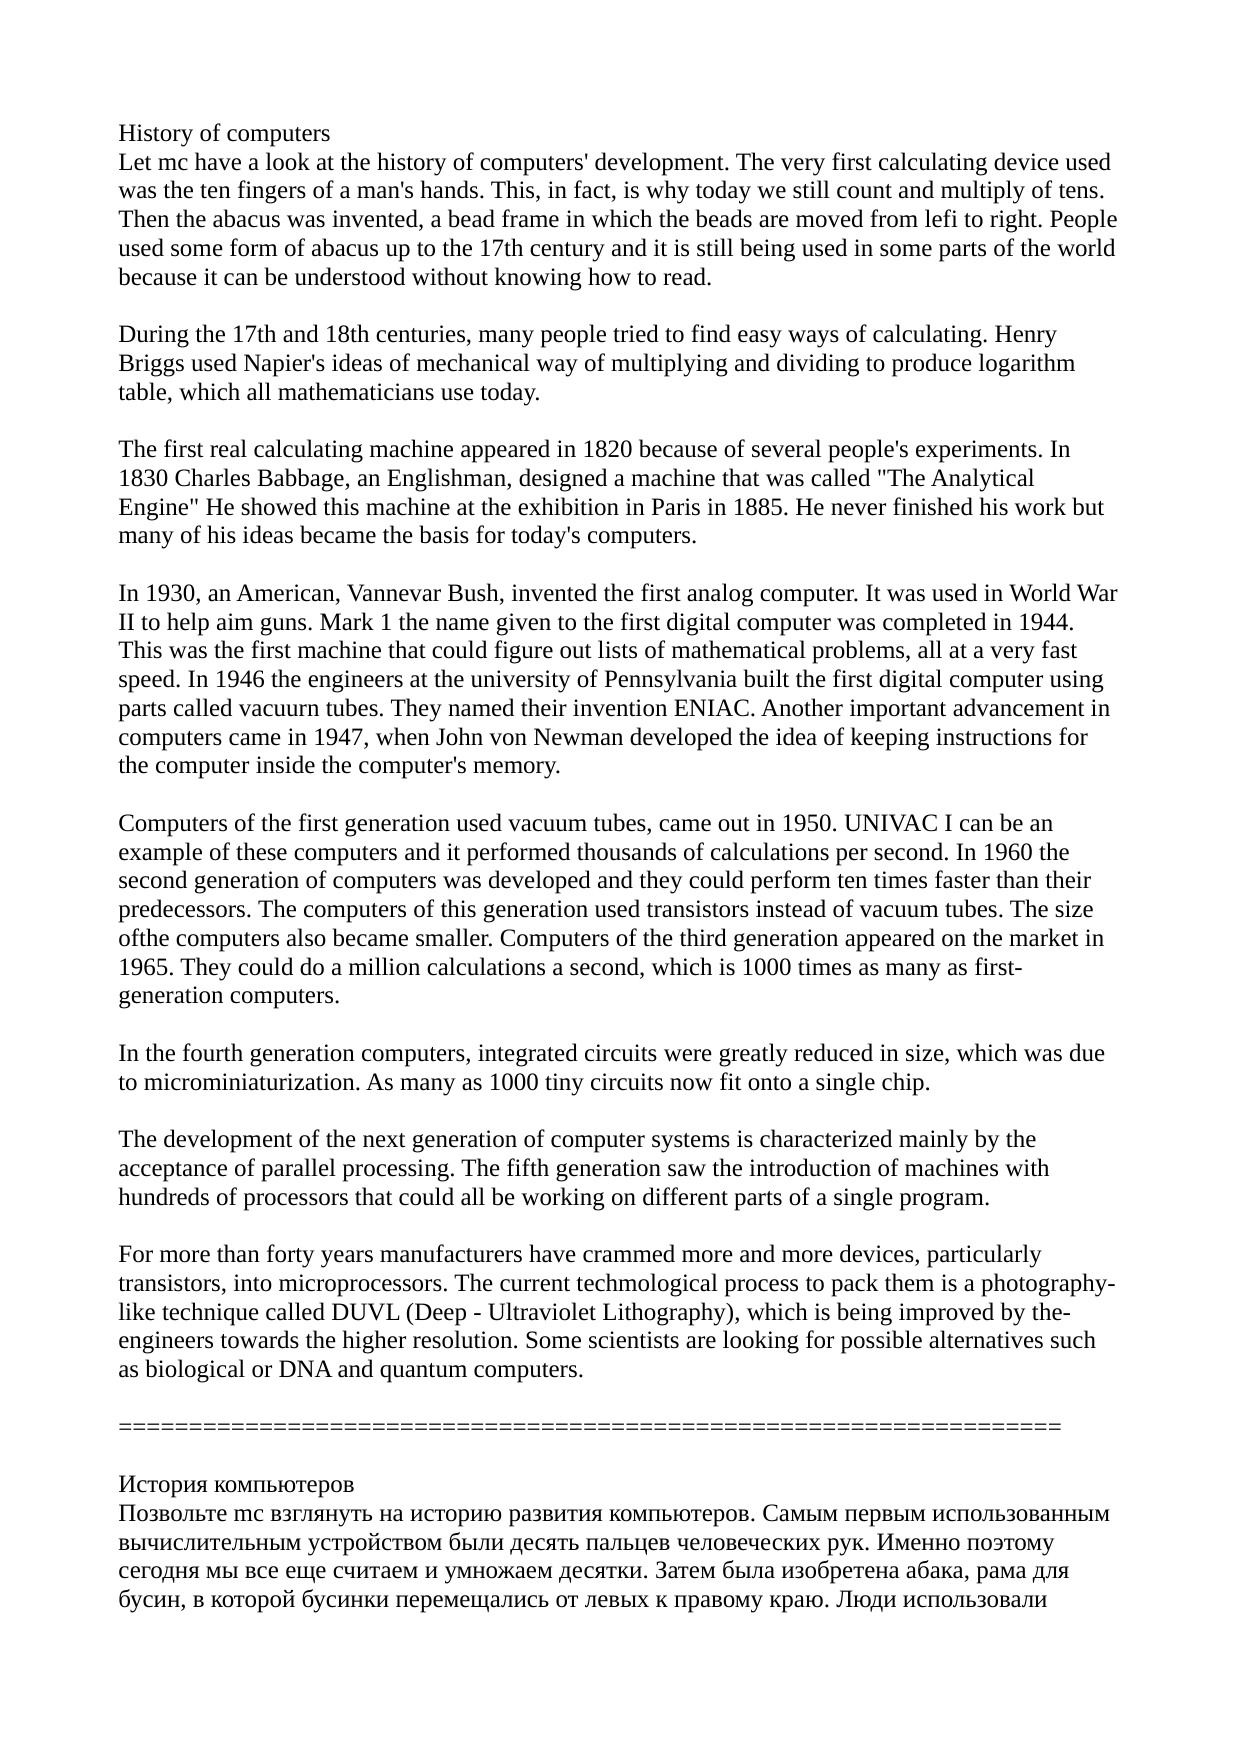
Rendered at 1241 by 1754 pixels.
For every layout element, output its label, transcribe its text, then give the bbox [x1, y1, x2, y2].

text For more than forty years manufacturers have crammed more and more devices, particularly transistors, into microprocessors. The current techmological process to pack them is a photography- like technique called DUVL (Deep - Ultraviolet Lithography), which is being improved by the- engineers towards the higher resolution. Some scientists are looking for possible alternatives such as biological or DNA and quantum computers. [118, 1239, 1122, 1383]
text =================================================================== [118, 1412, 1122, 1441]
text Computers of the first generation used vacuum tubes, came out in 1950. UNIVAC I can be an example of these computers and it performed thousands of calculations per second. In 1960 the second generation of computers was developed and they could perform ten times faster than their predecessors. The computers of this generation used transistors instead of vacuum tubes. The size ofthe computers also became smaller. Computers of the third generation appeared on the market in 1965. They could do a million calculations a second, which is 1000 times as many as first-generation computers. [118, 808, 1122, 1009]
text The development of the next generation of computer systems is characterized mainly by the acceptance of parallel processing. The fifth generation saw the introduction of machines with hundreds of processors that could all be working on different parts of a single program. [118, 1124, 1122, 1211]
text History of computers [118, 118, 1122, 147]
text In the fourth generation computers, integrated circuits were greatly reduced in size, which was due to microminiaturization. As many as 1000 tiny circuits now fit onto a single chip. [118, 1038, 1122, 1096]
text Let mc have a look at the history of computers' development. The very first calculating device used was the ten fingers of a man's hands. This, in fact, is why today we still count and multiply of tens. Then the abacus was invented, a bead frame in which the beads are moved from lefi to right. People used some form of abacus up to the 17th century and it is still being used in some parts of the world because it can be understood without knowing how to read. [118, 147, 1122, 291]
text Позвольте mc взглянуть на историю развития компьютеров. Самым первым использованным вычислительным устройством были десять пальцев человеческих рук. Именно поэтому сегодня мы все еще считаем и умножаем десятки. Затем была изобретена абака, рама для бусин, в которой бусинки перемещались от левых к правому краю. Люди использовали [118, 1498, 1122, 1613]
text During the 17th and 18th centuries, many people tried to find easy ways of calculating. Henry Briggs used Napier's ideas of mechanical way of multiplying and dividing to produce logarithm table, which all mathematicians use today. [118, 319, 1122, 406]
text In 1930, an American, Vannevar Bush, invented the first analog computer. It was used in World War II to help aim guns. Mark 1 the name given to the first digital computer was completed in 1944. This was the first machine that could figure out lists of mathematical problems, all at a very fast speed. In 1946 the engineers at the university of Pennsylvania built the first digital computer using parts called vacuurn tubes. They named their invention ENIAC. Another important advancement in computers came in 1947, when John von Newman developed the idea of keeping instructions for the computer inside the computer's memory. [118, 578, 1122, 779]
text The first real calculating machine appeared in 1820 because of several people's experiments. In 1830 Charles Babbage, an Englishman, designed a machine that was called "The Analytical Engine" He showed this machine at the exhibition in Paris in 1885. He never finished his work but many of his ideas became the basis for today's computers. [118, 434, 1122, 549]
text История компьютеров [118, 1469, 1122, 1498]
